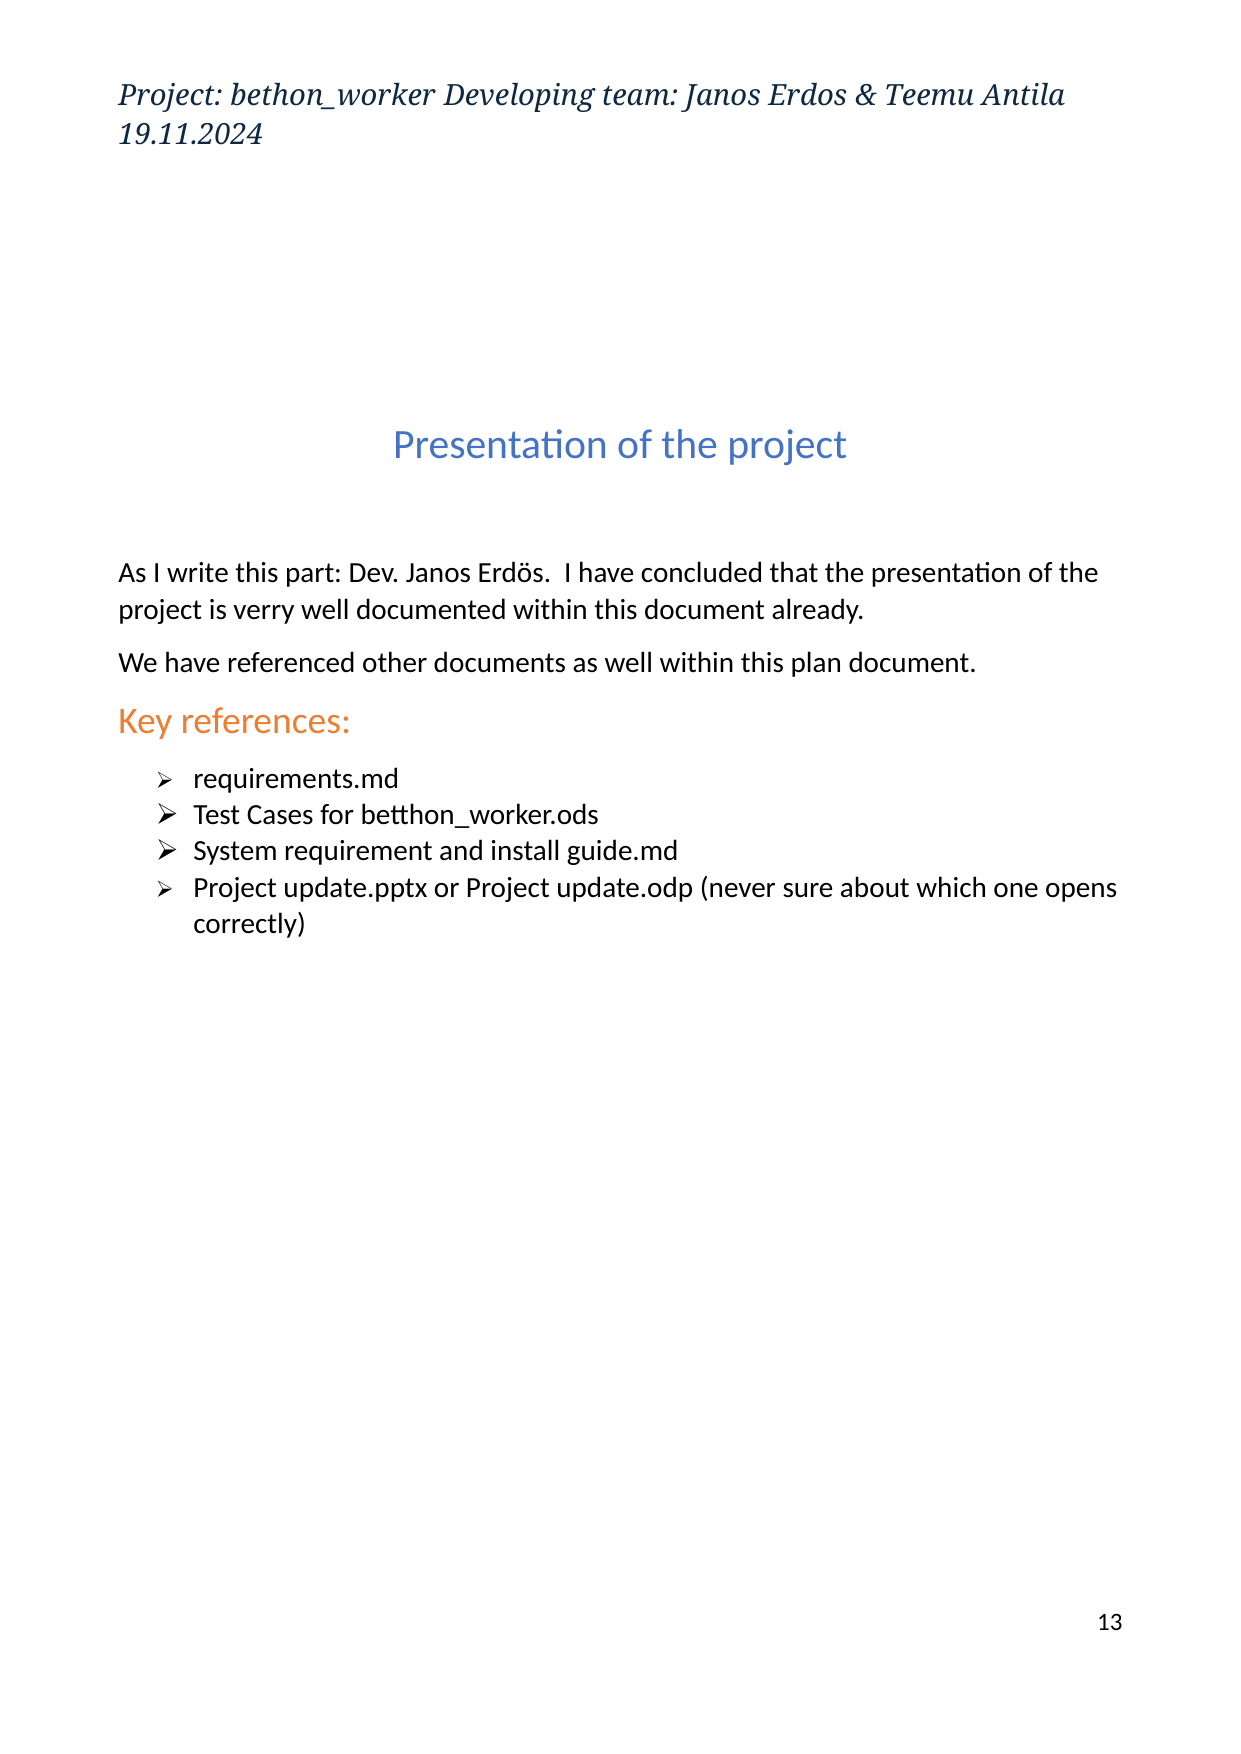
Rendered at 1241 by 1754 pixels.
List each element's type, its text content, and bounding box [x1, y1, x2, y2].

text Key references: [118, 697, 1122, 742]
list requirements.md [156, 760, 1122, 796]
text As I write this part: Dev. Janos Erdös. I have concluded that the presentation of the project is verry well documented within this document already. [118, 554, 1122, 626]
text We have referenced other documents as well within this plan document. [118, 644, 1122, 679]
list Test Cases for betthon_worker.ods [156, 796, 1122, 832]
list Project update.pptx or Project update.odp (never sure about which one opens correctly) [156, 869, 1122, 977]
list System requirement and install guide.md [156, 832, 1122, 868]
text Presentation of the project [118, 418, 1122, 468]
